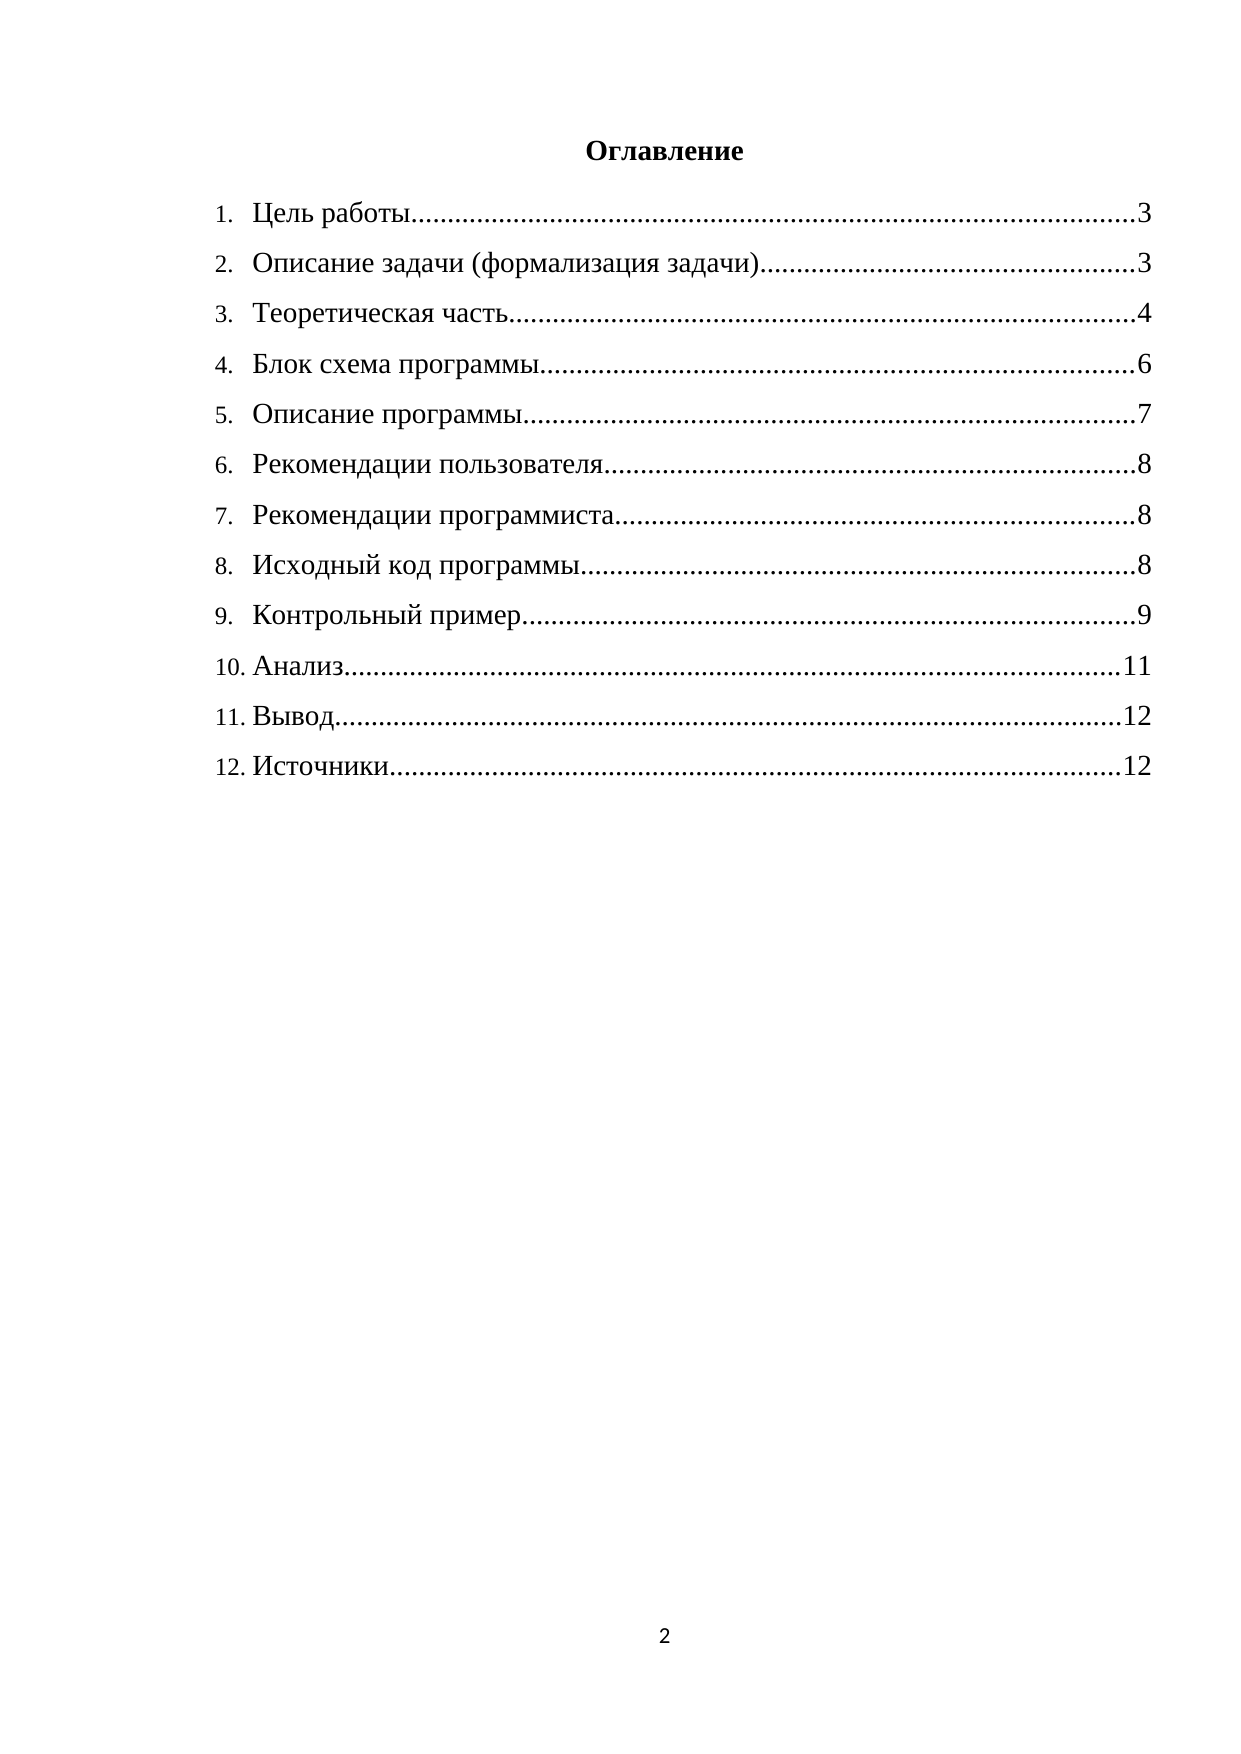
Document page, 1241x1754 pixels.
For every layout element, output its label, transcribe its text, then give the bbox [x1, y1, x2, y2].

list Исходный код программы 8 [214, 547, 1152, 581]
list Описание программы 7 [214, 396, 1152, 430]
list Рекомендации пользователя 8 [214, 446, 1152, 480]
list Контрольный пример 9 [214, 597, 1152, 631]
list Цель работы 3 [214, 195, 1152, 228]
list Вывод 12 [214, 698, 1152, 732]
list Теоретическая часть 4 [214, 296, 1152, 329]
subtitle Оглавление [177, 133, 1152, 167]
list Блок схема программы 6 [214, 346, 1152, 379]
list Анализ 11 [214, 648, 1152, 681]
list Описание задачи (формализация задачи) 3 [214, 245, 1152, 279]
list Рекомендации программиста 8 [214, 497, 1152, 530]
list Источники 12 [214, 748, 1152, 782]
